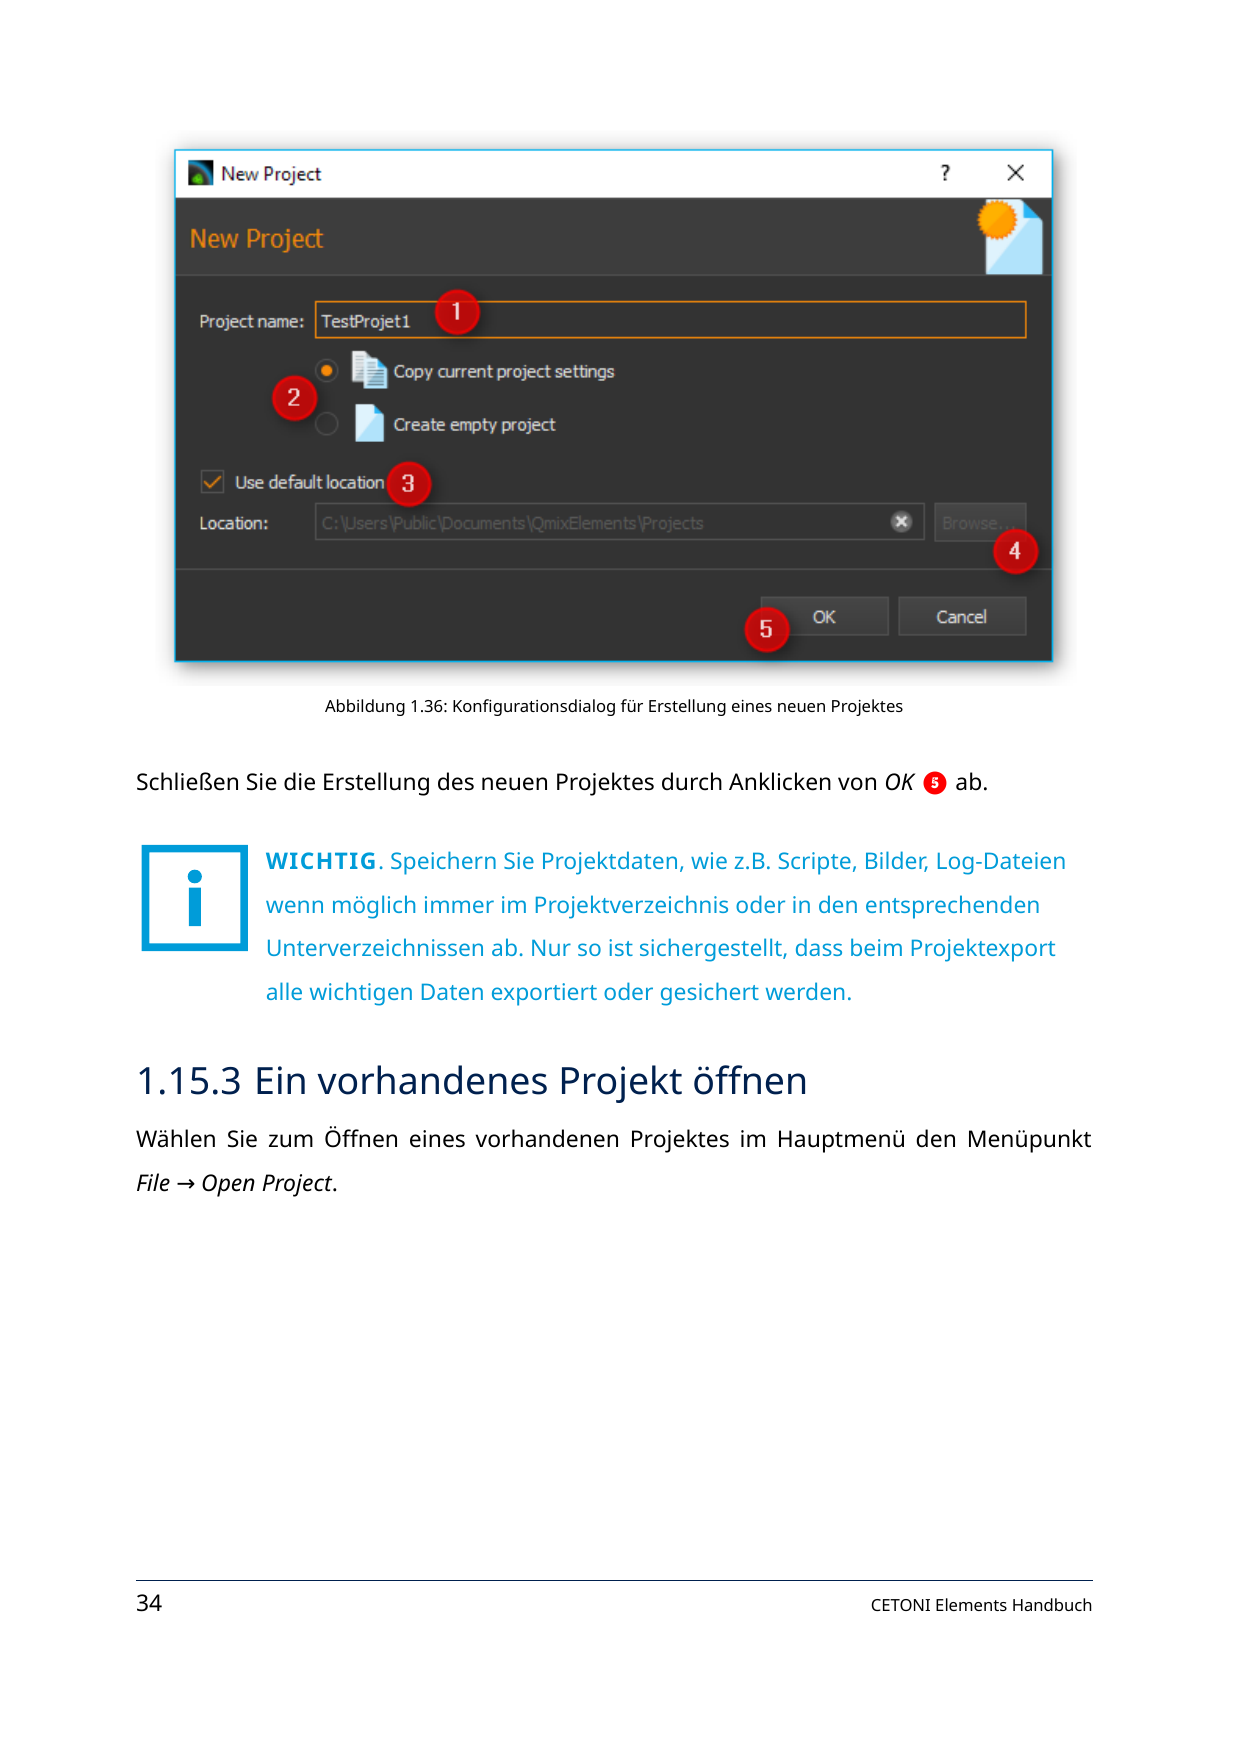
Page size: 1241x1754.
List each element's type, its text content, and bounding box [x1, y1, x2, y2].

text [136, 114, 1093, 126]
table_header Wichtig. Speichern Sie Projektdaten, wie z.B. Scripte, Bilder, Log-Dateien wenn möglich immer im Projektverzeichnis oder in den entsprechenden Unterverzeichnissen ab. Nur so ist sichergestellt, dass beim Projektexport alle wichtigen Daten exportiert oder gesichert werden. [254, 833, 1092, 1019]
text Abbildung 1.36: Konfigurationsdialog für Erstellung eines neuen Projektes [136, 126, 1093, 718]
text Schließen Sie die Erstellung des neuen Projektes durch Anklicken von OK ❺ ab. [136, 719, 1093, 797]
subtitle Ein vorhandenes Projekt öffnen [136, 1054, 1093, 1106]
table_header [136, 833, 254, 1019]
text Wählen Sie zum Öffnen eines vorhandenen Projektes im Hauptmenü den Menüpunkt File → Open Project. [136, 1123, 1093, 1198]
picture [151, 126, 1077, 686]
